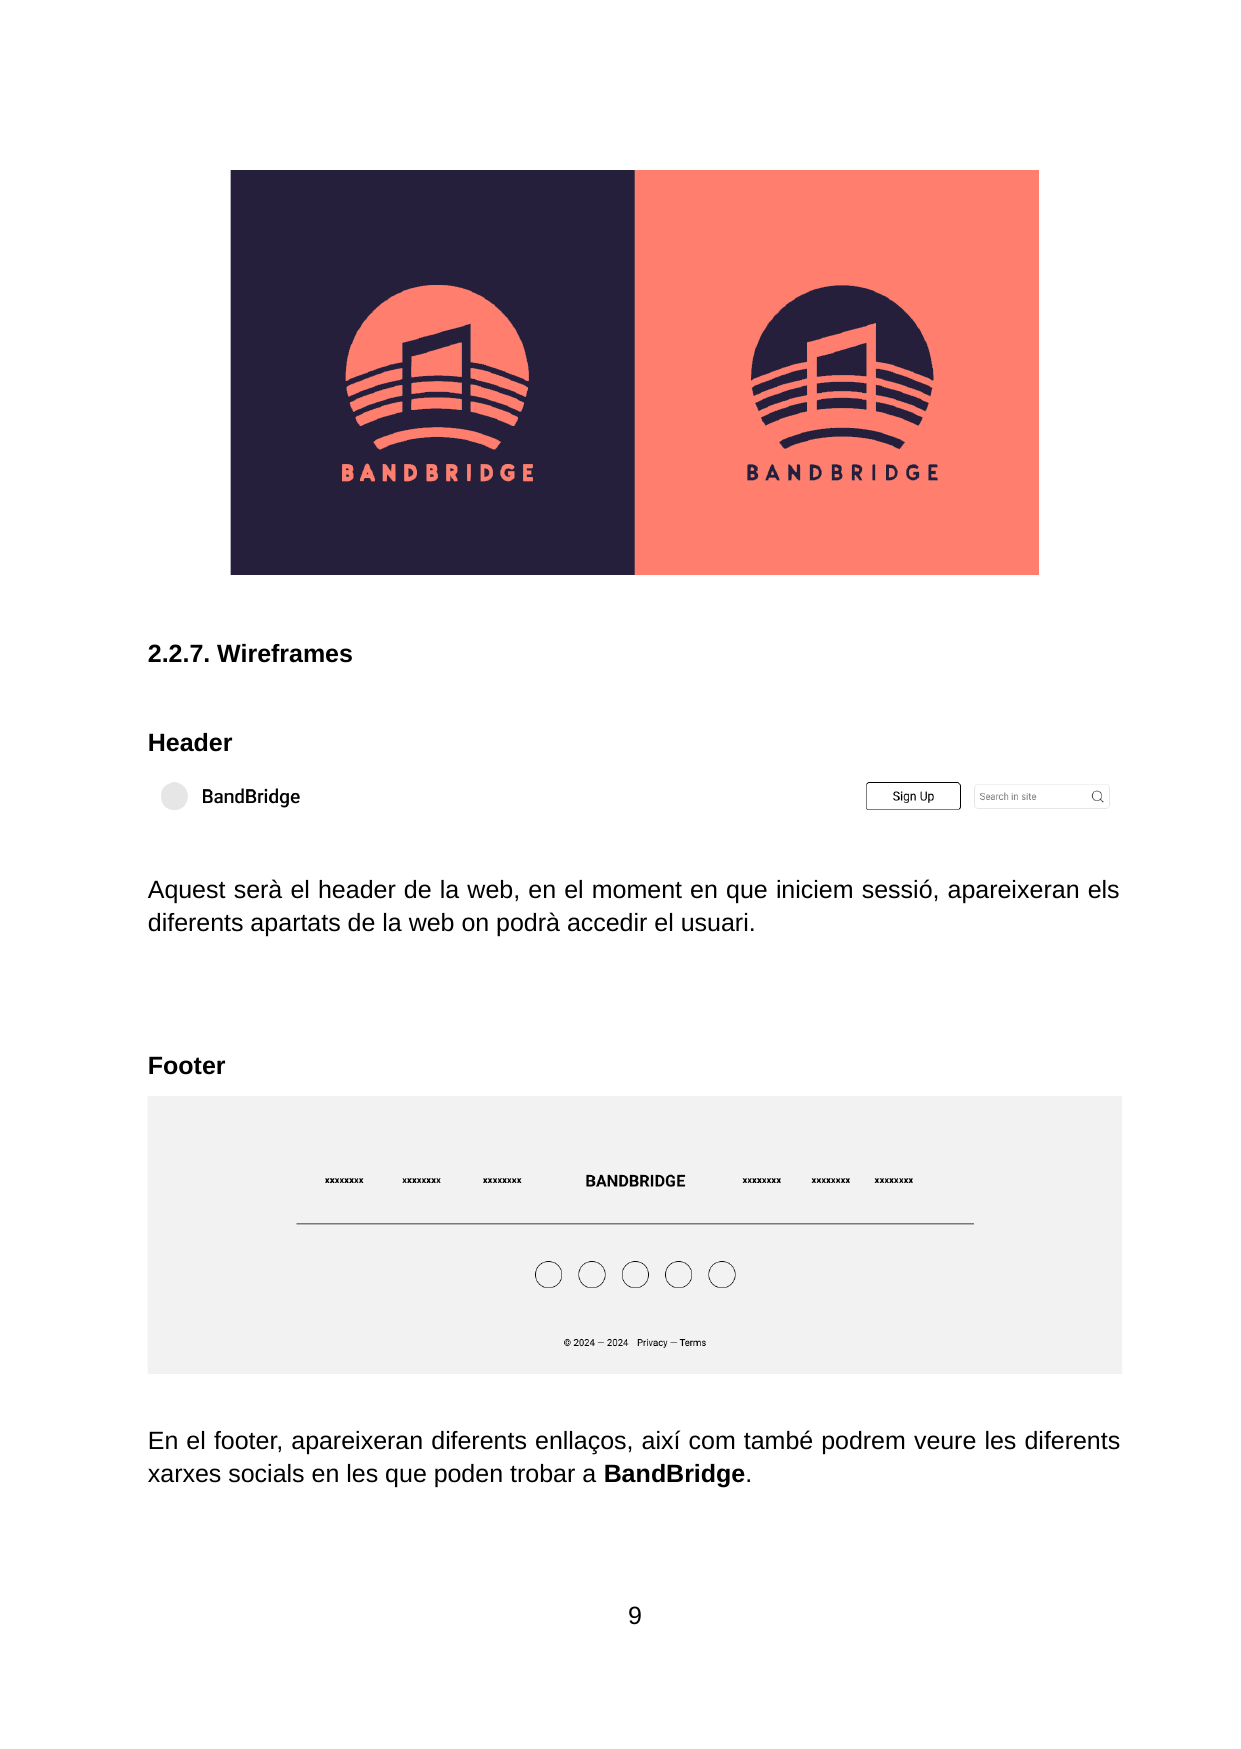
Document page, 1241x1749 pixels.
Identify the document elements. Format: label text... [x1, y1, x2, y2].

text En el footer, apareixeran diferents enllaços, així com també podrem veure les diferents xarxes socials en les que poden trobar a BandBridge. [148, 1426, 1122, 1487]
text Header [148, 728, 1122, 757]
picture [147, 769, 1123, 824]
picture [230, 170, 1039, 575]
text Footer [148, 1051, 1122, 1079]
subtitle 2.2.7. Wireframes [148, 639, 1122, 668]
picture [147, 1096, 1123, 1374]
text Aquest serà el header de la web, en el moment en que iniciem sessió, apareixeran els diferents apartats de la web on podrà accedir el usuari. [148, 875, 1122, 937]
